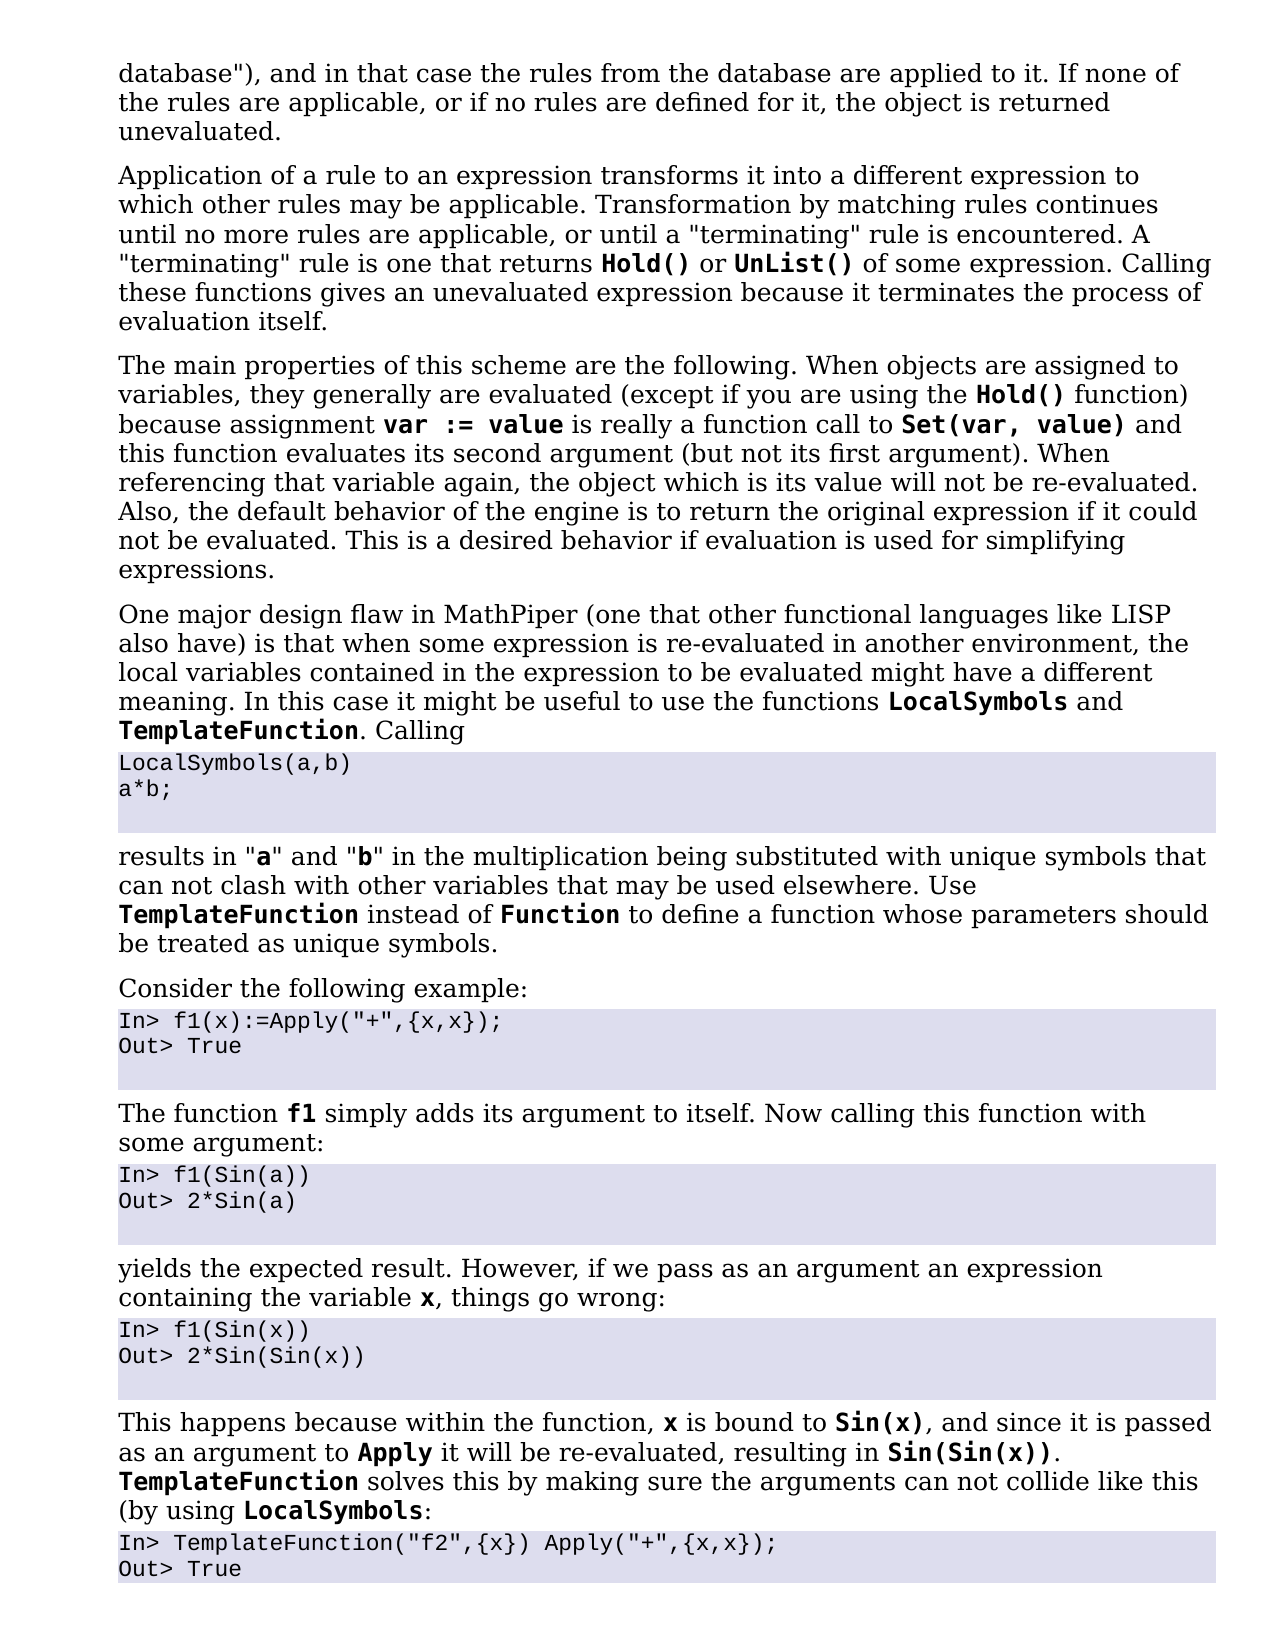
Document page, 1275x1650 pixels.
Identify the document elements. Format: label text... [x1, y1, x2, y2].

text The main properties of this scheme are the following. When objects are assigned to variables, they generally are evaluated (except if you are using the Hold() function) because assignment var := value is really a function call to Set(var, value) and this function evaluates its second argument (but not its first argument). When referencing that variable again, the object which is its value will not be re-evaluated. Also, the default behavior of the engine is to return the original expression if it could not be evaluated. This is a desired behavior if evaluation is used for simplifying expressions. [118, 352, 1216, 585]
text yields the expected result. However, if we pass as an argument an expression containing the variable x, things go wrong: [118, 1254, 1216, 1312]
table_header In> TemplateFunction("f2",{x}) Apply("+",{x,x}); Out> True [118, 1531, 1216, 1583]
text One major design flaw in MathPiper (one that other functional languages like LISP also have) is that when some expression is re-evaluated in another environment, the local variables contained in the expression to be evaluated might have a different meaning. In this case it might be useful to use the functions LocalSymbols and TemplateFunction. Calling [118, 600, 1216, 746]
text database"), and in that case the rules from the database are applied to it. If none of the rules are applicable, or if no rules are defined for it, the object is returned unevaluated. [118, 59, 1216, 147]
text This happens because within the function, x is bound to Sin(x), and since it is passed as an argument to Apply it will be re-evaluated, resulting in Sin(Sin(x)). TemplateFunction solves this by making sure the arguments can not collide like this (by using LocalSymbols: [118, 1409, 1216, 1525]
text Consider the following example: [118, 974, 1216, 1003]
table_header LocalSymbols(a,b) a*b; [118, 752, 1216, 833]
text The function f1 simply adds its argument to itself. Now calling this function with some argument: [118, 1099, 1216, 1158]
table_header In> f1(Sin(a)) Out> 2*Sin(a) [118, 1164, 1216, 1245]
text results in "a" and "b" in the multiplication being substituted with unique symbols that can not clash with other variables that may be used elsewhere. Use TemplateFunction instead of Function to define a function whose parameters should be treated as unique symbols. [118, 842, 1216, 959]
table_header In> f1(Sin(x)) Out> 2*Sin(Sin(x)) [118, 1318, 1216, 1400]
table_header In> f1(x):=Apply("+",{x,x}); Out> True [118, 1009, 1216, 1090]
text Application of a rule to an expression transforms it into a different expression to which other rules may be applicable. Transformation by matching rules continues until no more rules are applicable, or until a "terminating" rule is encountered. A "terminating" rule is one that returns Hold() or UnList() of some expression. Calling these functions gives an unevaluated expression because it terminates the process of evaluation itself. [118, 162, 1216, 337]
